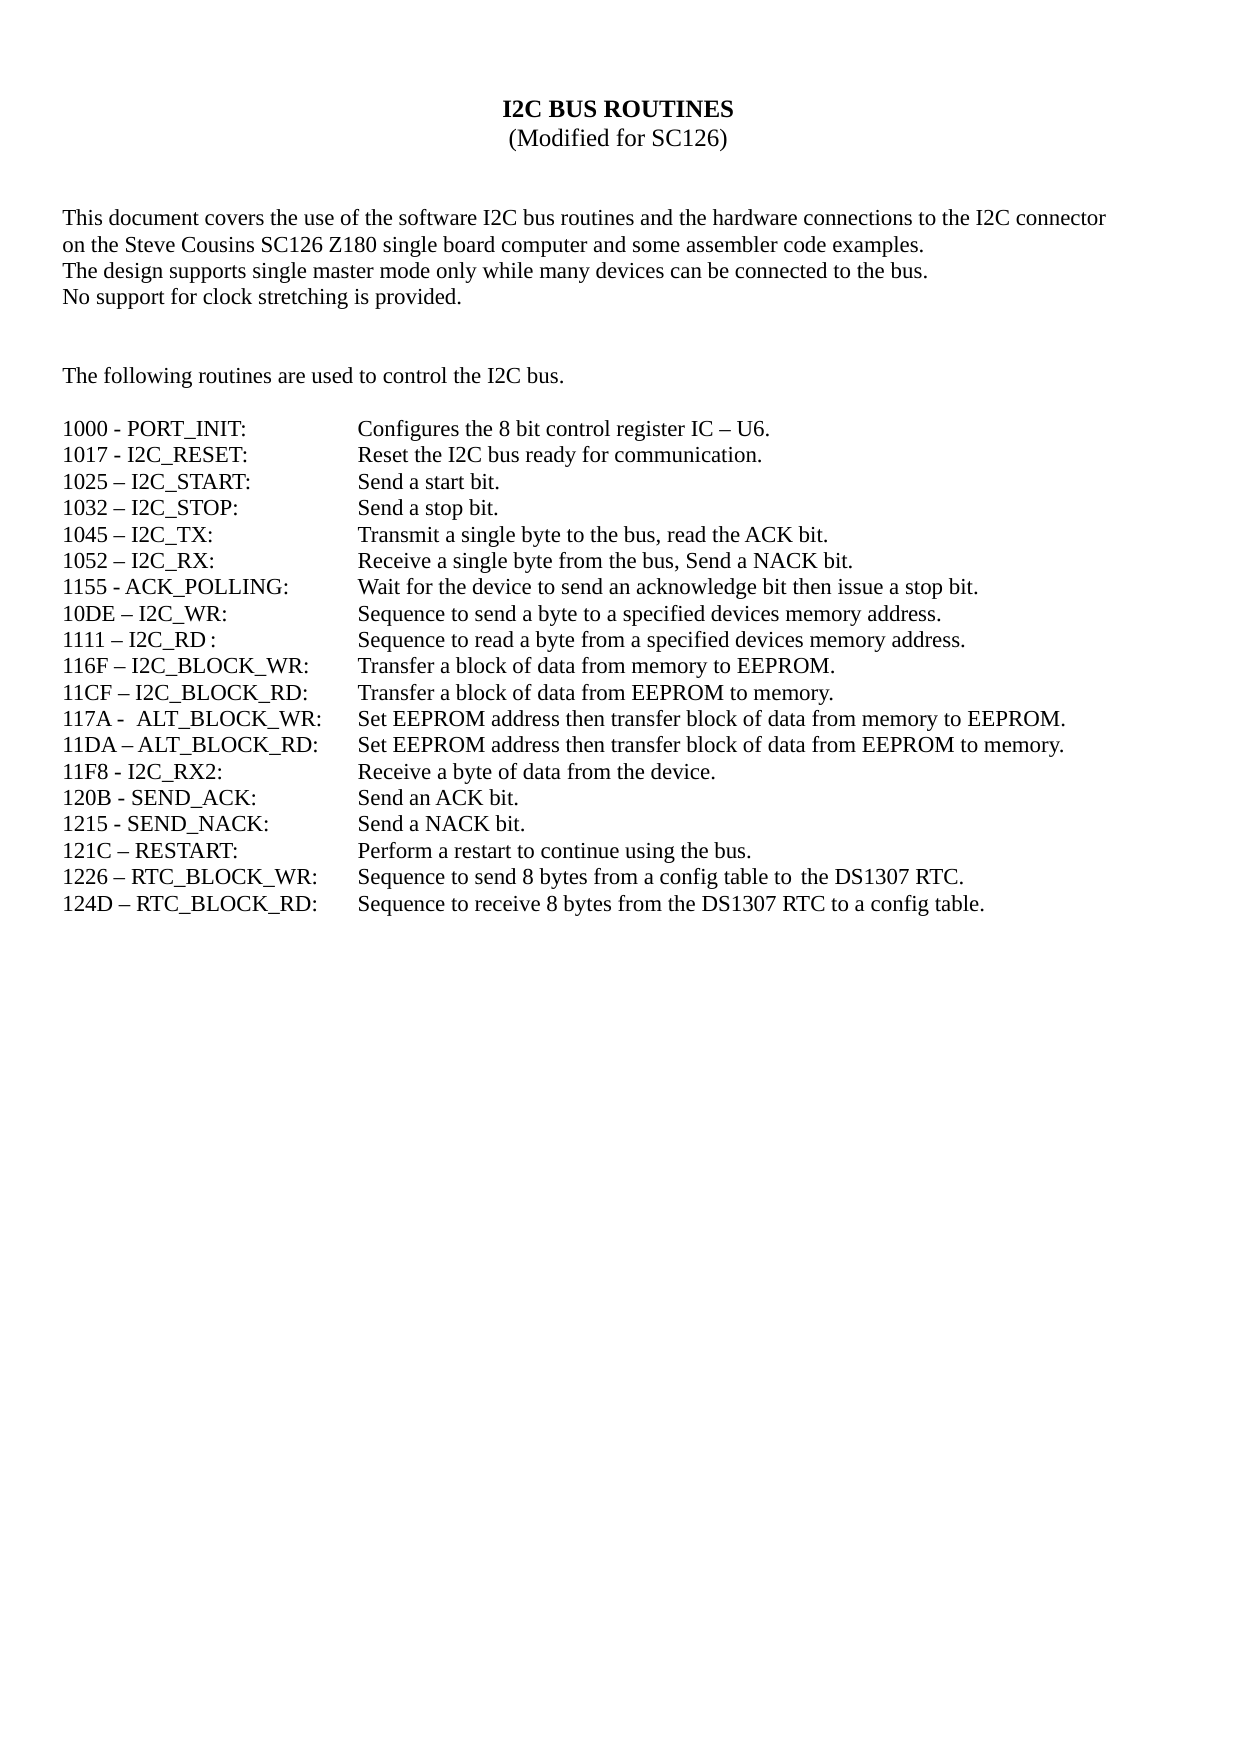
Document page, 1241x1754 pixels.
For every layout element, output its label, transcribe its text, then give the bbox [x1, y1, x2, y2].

text 120B - SEND_ACK: Send an ACK bit. [62, 784, 1174, 811]
text 1215 - SEND_NACK: Send a NACK bit. [62, 811, 1174, 837]
text 121C – RESTART: Perform a restart to continue using the bus. [62, 837, 1174, 863]
text 1000 - PORT_INIT: Configures the 8 bit control register IC – U6. [62, 415, 1174, 442]
text The following routines are used to control the I2C bus. [62, 362, 1174, 389]
text 11CF – I2C_BLOCK_RD: Transfer a block of data from EEPROM to memory. [62, 679, 1174, 705]
text 116F – I2C_BLOCK_WR: Transfer a block of data from memory to EEPROM. [62, 652, 1174, 679]
text This document covers the use of the software I2C bus routines and the hardware connections to the I2C connector [62, 204, 1174, 231]
text 124D – RTC_BLOCK_RD: Sequence to receive 8 bytes from the DS1307 RTC to a config table. [62, 889, 1174, 916]
text 11F8 - I2C_RX2: Receive a byte of data from the device. [62, 758, 1174, 784]
text 1226 – RTC_BLOCK_WR: Sequence to send 8 bytes from a config table to the DS1307 RTC. [62, 863, 1174, 889]
text 1111 – I2C_RD : Sequence to read a byte from a specified devices memory address. [62, 626, 1174, 652]
text 1155 - ACK_POLLING: Wait for the device to send an acknowledge bit then issue a stop bit. [62, 573, 1174, 600]
text 1032 – I2C_STOP: Send a stop bit. [62, 494, 1174, 521]
text 10DE – I2C_WR: Sequence to send a byte to a specified devices memory address. [62, 600, 1174, 626]
text 11DA – ALT_BLOCK_RD: Set EEPROM address then transfer block of data from EEPROM to memory. [62, 731, 1174, 758]
text 1025 – I2C_START: Send a start bit. [62, 468, 1174, 494]
text 117A - ALT_BLOCK_WR: Set EEPROM address then transfer block of data from memory to EEPROM. [62, 705, 1174, 731]
text I2C BUS ROUTINES [62, 94, 1174, 123]
text on the Steve Cousins SC126 Z180 single board computer and some assembler code examples. [62, 231, 1174, 257]
text 1045 – I2C_TX: Transmit a single byte to the bus, read the ACK bit. [62, 521, 1174, 547]
text No support for clock stretching is provided. [62, 283, 1174, 310]
text The design supports single master mode only while many devices can be connected to the bus. [62, 257, 1174, 283]
text 1052 – I2C_RX: Receive a single byte from the bus, Send a NACK bit. [62, 547, 1174, 573]
text 1017 - I2C_RESET: Reset the I2C bus ready for communication. [62, 442, 1174, 468]
text (Modified for SC126) [62, 123, 1174, 152]
